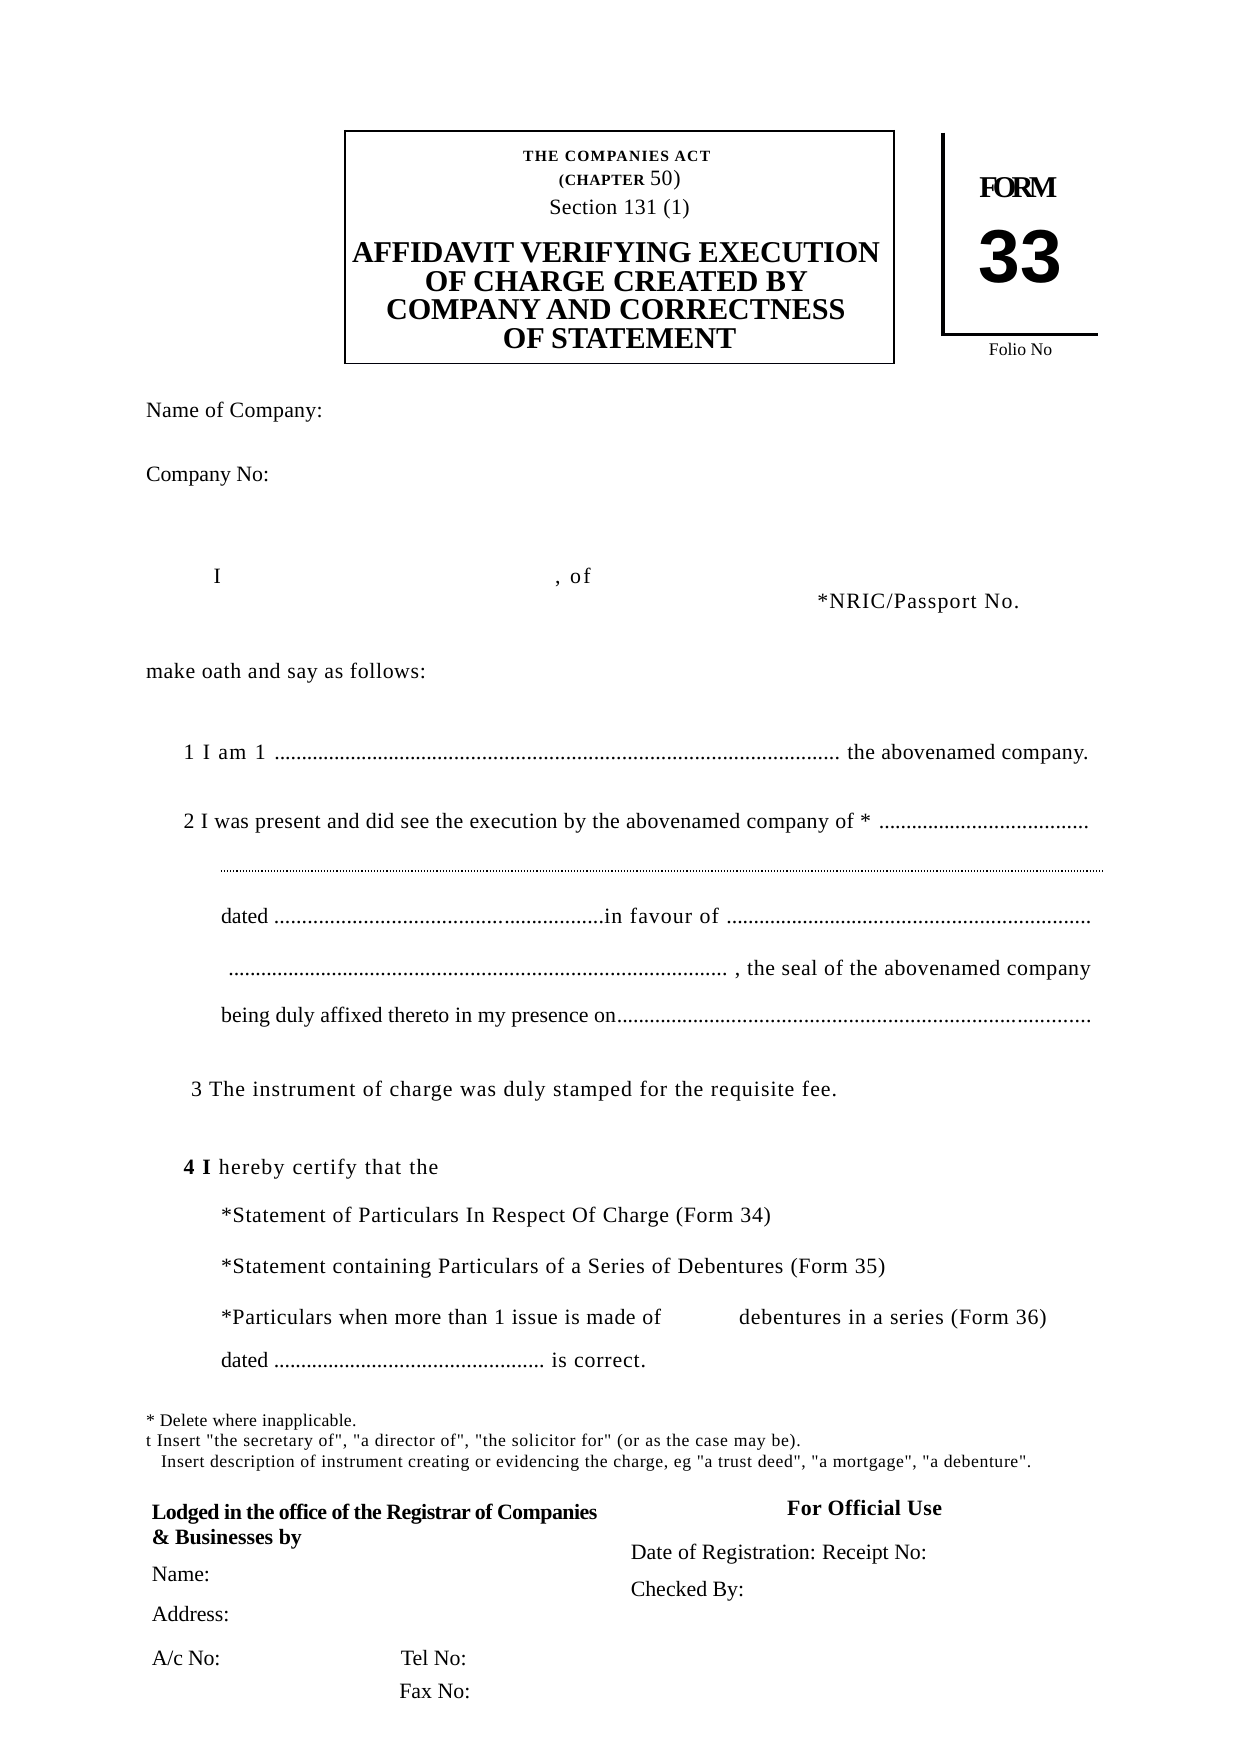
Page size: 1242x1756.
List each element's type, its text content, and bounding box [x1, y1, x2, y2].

text 2 I was present and did see the execution by the abovenamed company of * [183, 808, 1104, 833]
text * Delete where inapplicable. [146, 1410, 1104, 1430]
text *Statement containing Particulars of a Series of Debentures (Form 35) [221, 1253, 1104, 1278]
text , the seal of the abovenamed company [228, 955, 1104, 980]
table_header For Official Use Date of Registration: Receipt No: Checked By: [625, 1493, 1104, 1708]
text Company No: <o.uen> [146, 461, 1103, 487]
table_header Lodged in the office of the Registrar of Companies & Businesses by Name: Address: A/c No: Tel No: Fax No: [146, 1493, 625, 1708]
text Name of Company: <o.name> [146, 397, 1103, 422]
table_cell [895, 133, 941, 333]
table_cell [895, 333, 943, 362]
table_cell FORM 33 [945, 133, 1098, 333]
text *Particulars when more than 1 issue is made of debentures in a series (Form 36) [221, 1304, 1104, 1329]
text dated in favour of [221, 869, 1104, 928]
text *Statement of Particulars In Respect Of Charge (Form 34) [221, 1202, 1104, 1227]
text dated is correct. [221, 1347, 1104, 1372]
text being duly affixed thereto in my presence on [221, 1002, 1104, 1028]
text I <get_director1(o.id)['name']> , of <get_partner_full_address(get_director1(o.id)['id'])> *NRIC/Passport No. <get_director1(o.id)['nric']> [213, 563, 1104, 639]
text make oath and say as follows: [146, 658, 1104, 683]
text t Insert "the secretary of", "a director of", "the solicitor for" (or as the case may be). [146, 1430, 1104, 1451]
table_header THE COMPANIES ACT (CHAPTER 50) Section 131 (1) AFFIDAVIT VERIFYING EXECUTION OF CHARGE CREATED BY COMPANY AND CORRECTNESS OF STATEMENT [346, 132, 893, 362]
table_cell Folio No [943, 336, 1098, 362]
text 4 I hereby certify that the [183, 1154, 1104, 1179]
text Insert description of instrument creating or evidencing the charge, eg "a trust deed", "a mortgage", "a debenture". [161, 1451, 1104, 1471]
text 1 I am 1 the abovenamed company. [183, 739, 1104, 764]
text 3 The instrument of charge was duly stamped for the requisite fee. [191, 1076, 1104, 1102]
